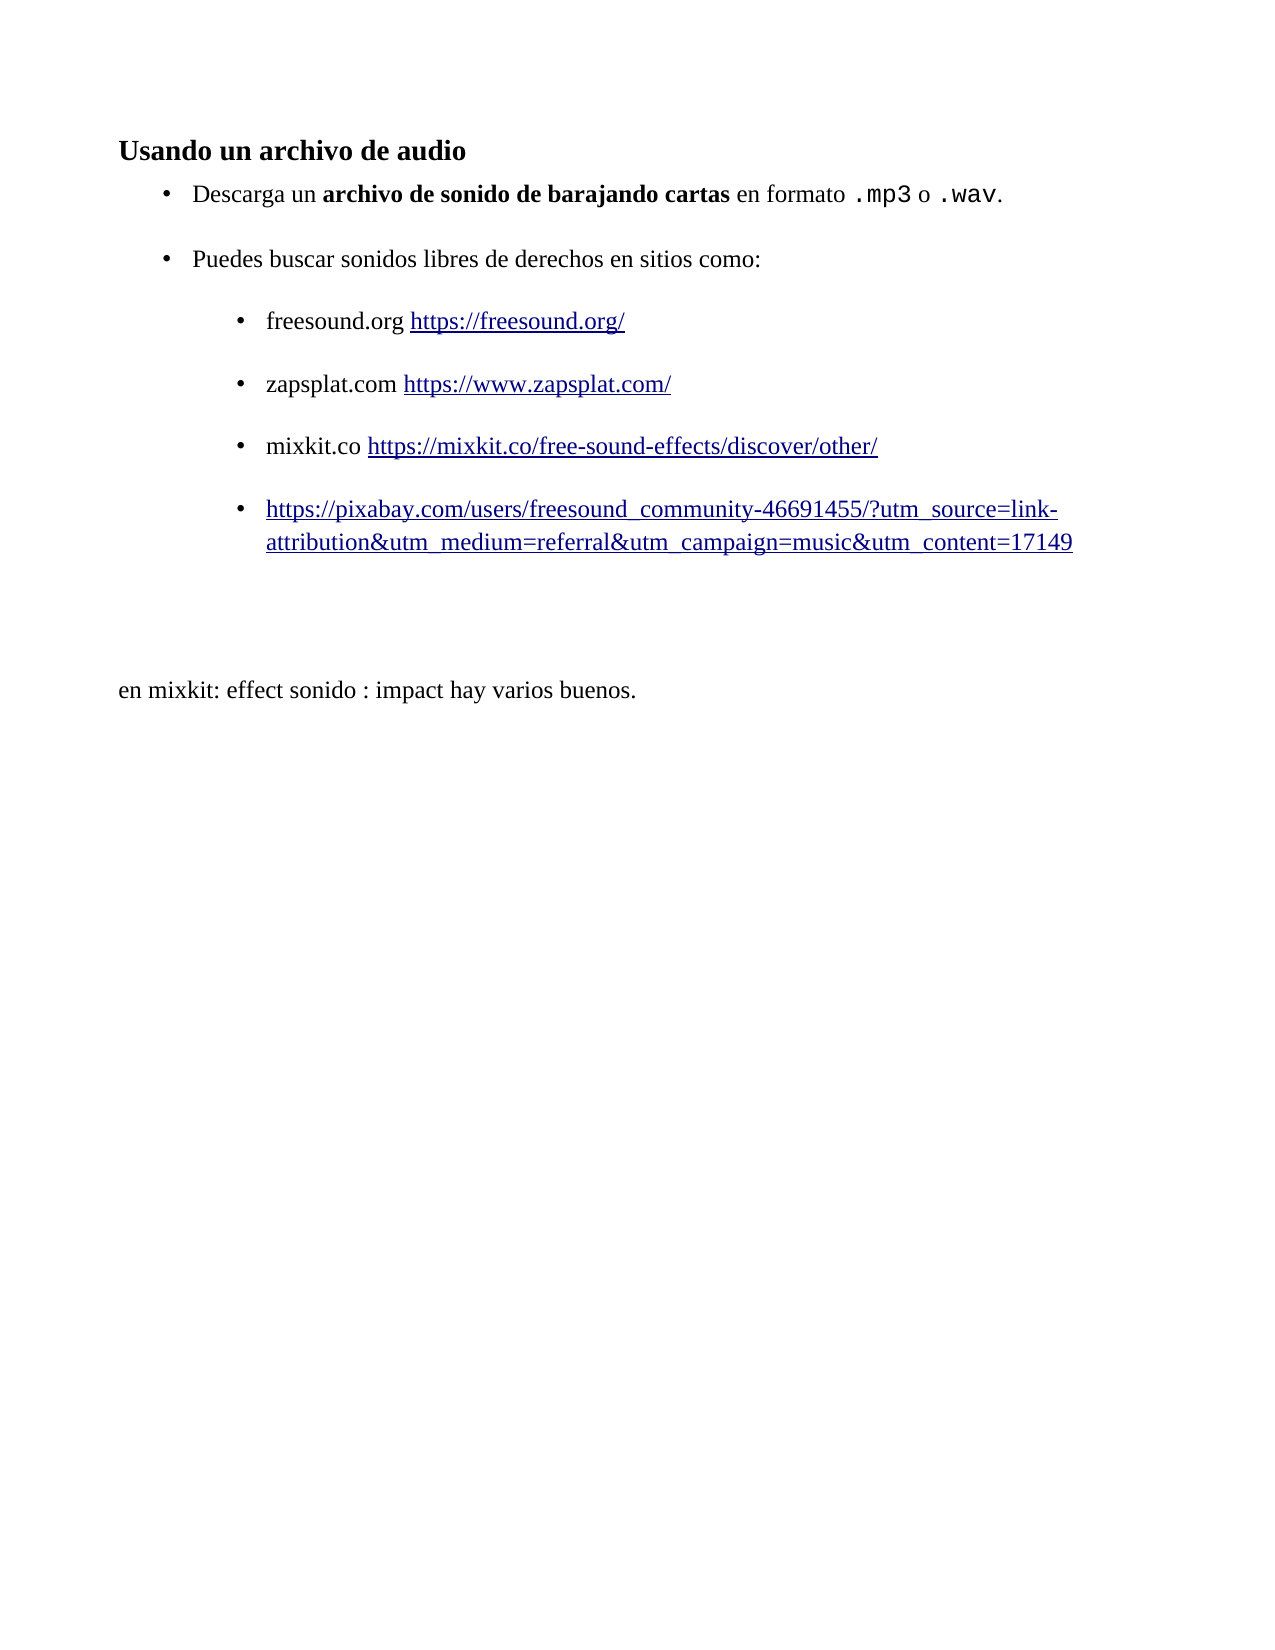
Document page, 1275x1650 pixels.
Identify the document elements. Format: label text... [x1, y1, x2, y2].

list https://pixabay.com/users/freesound_community-46691455/?utm_source=link-attribution&utm_medium=referral&utm_campaign=music&utm_content=17149 [236, 494, 1157, 555]
list Descarga un archivo de sonido de barajando cartas en formato .mp3 o .wav. [162, 179, 1157, 209]
list mixkit.co https://mixkit.co/free-sound-effects/discover/other/ [236, 431, 1157, 460]
list zapsplat.com https://www.zapsplat.com/ [236, 369, 1157, 397]
list freesound.org https://freesound.org/ [236, 306, 1157, 335]
text en mixkit: effect sonido : impact hay varios buenos. [118, 675, 1157, 704]
subtitle Usando un archivo de audio [118, 133, 1157, 166]
list Puedes buscar sonidos libres de derechos en sitios como: [162, 244, 1157, 272]
